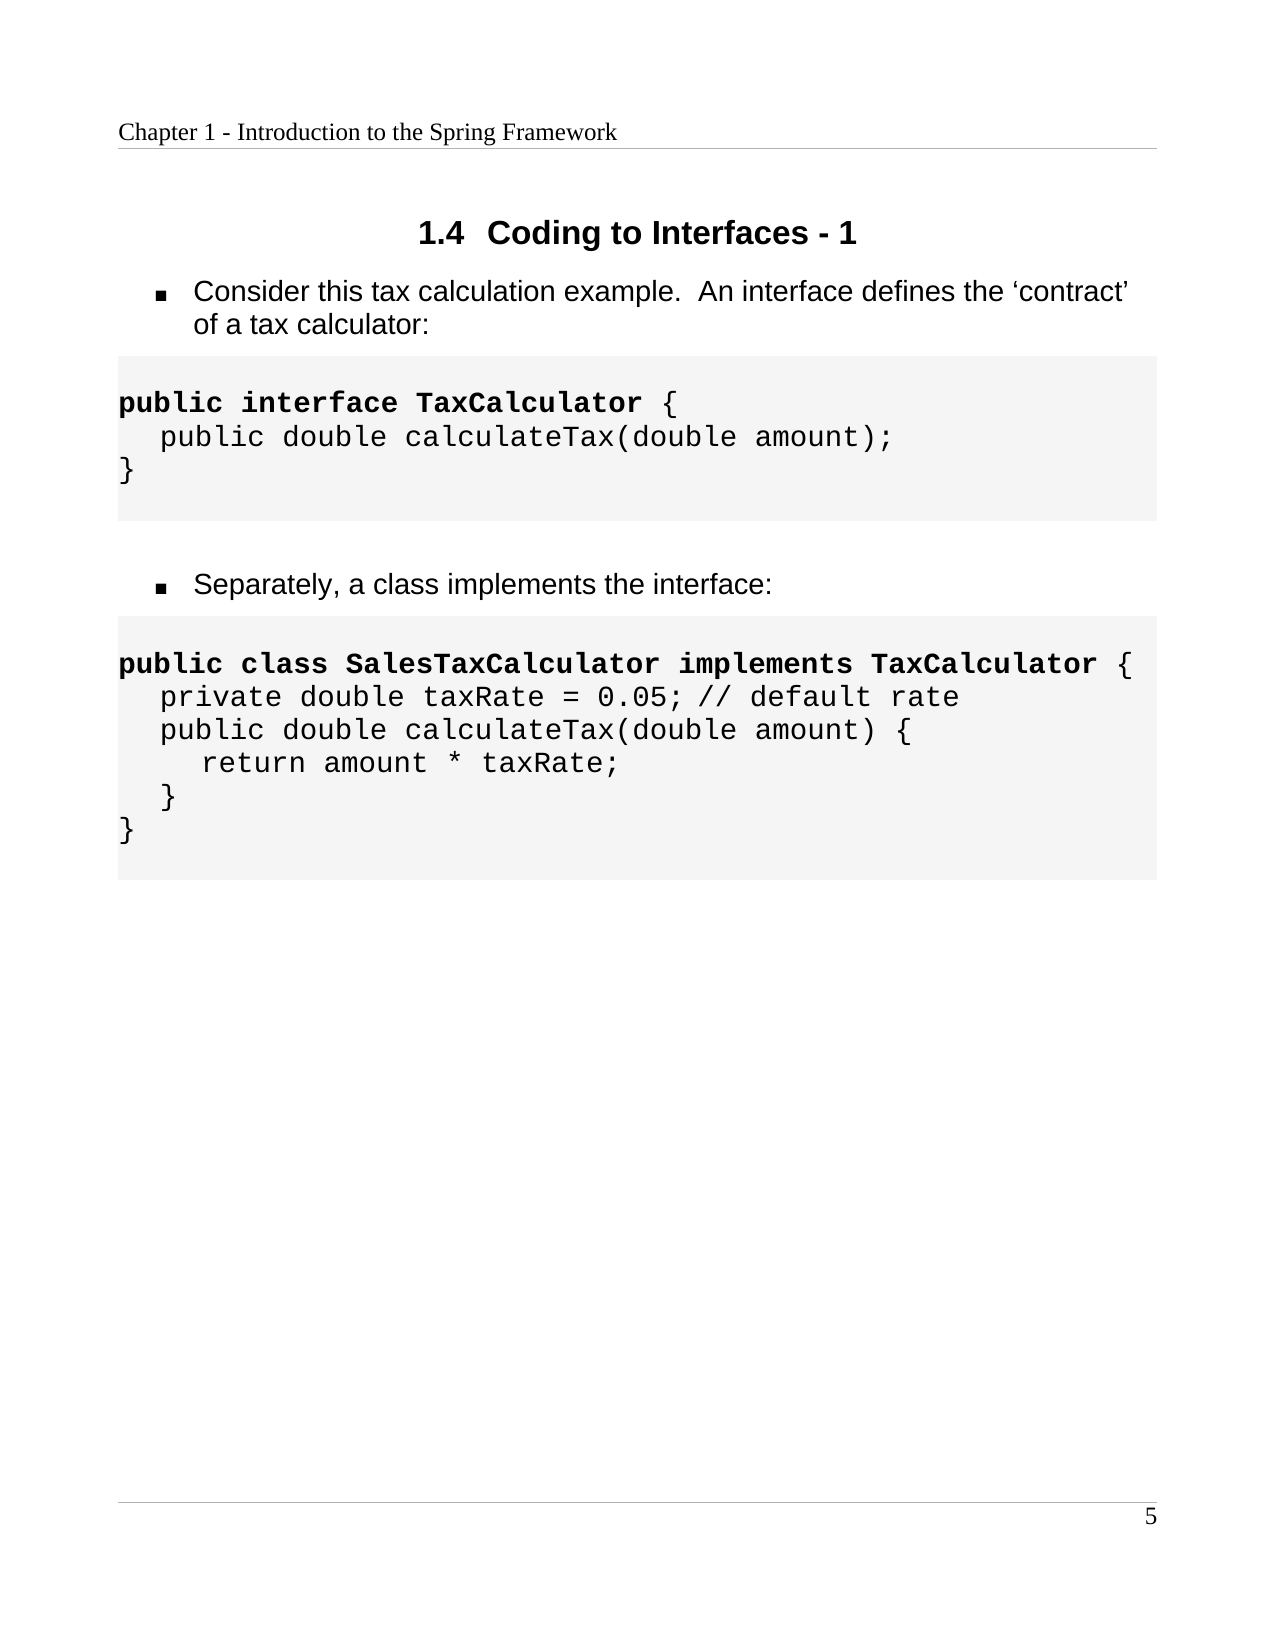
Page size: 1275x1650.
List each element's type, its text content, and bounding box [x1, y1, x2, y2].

text public interface TaxCalculator { [118, 389, 1157, 422]
list Consider this tax calculation example. An interface defines the ‘contract’ of a tax calculator: [156, 275, 1157, 341]
text public double calculateTax(double amount); [118, 422, 1157, 455]
subtitle Coding to Interfaces - 1 [118, 214, 1157, 251]
text public double calculateTax(double amount) { [118, 715, 1157, 748]
text private double taxRate = 0.05; // default rate [118, 682, 1157, 715]
list Separately, a class implements the interface: [156, 568, 1157, 601]
text } [118, 455, 1157, 488]
text } [118, 814, 1157, 847]
text return amount * taxRate; [118, 748, 1157, 781]
text } [118, 781, 1157, 814]
text public class SalesTaxCalculator implements TaxCalculator { [118, 649, 1157, 682]
